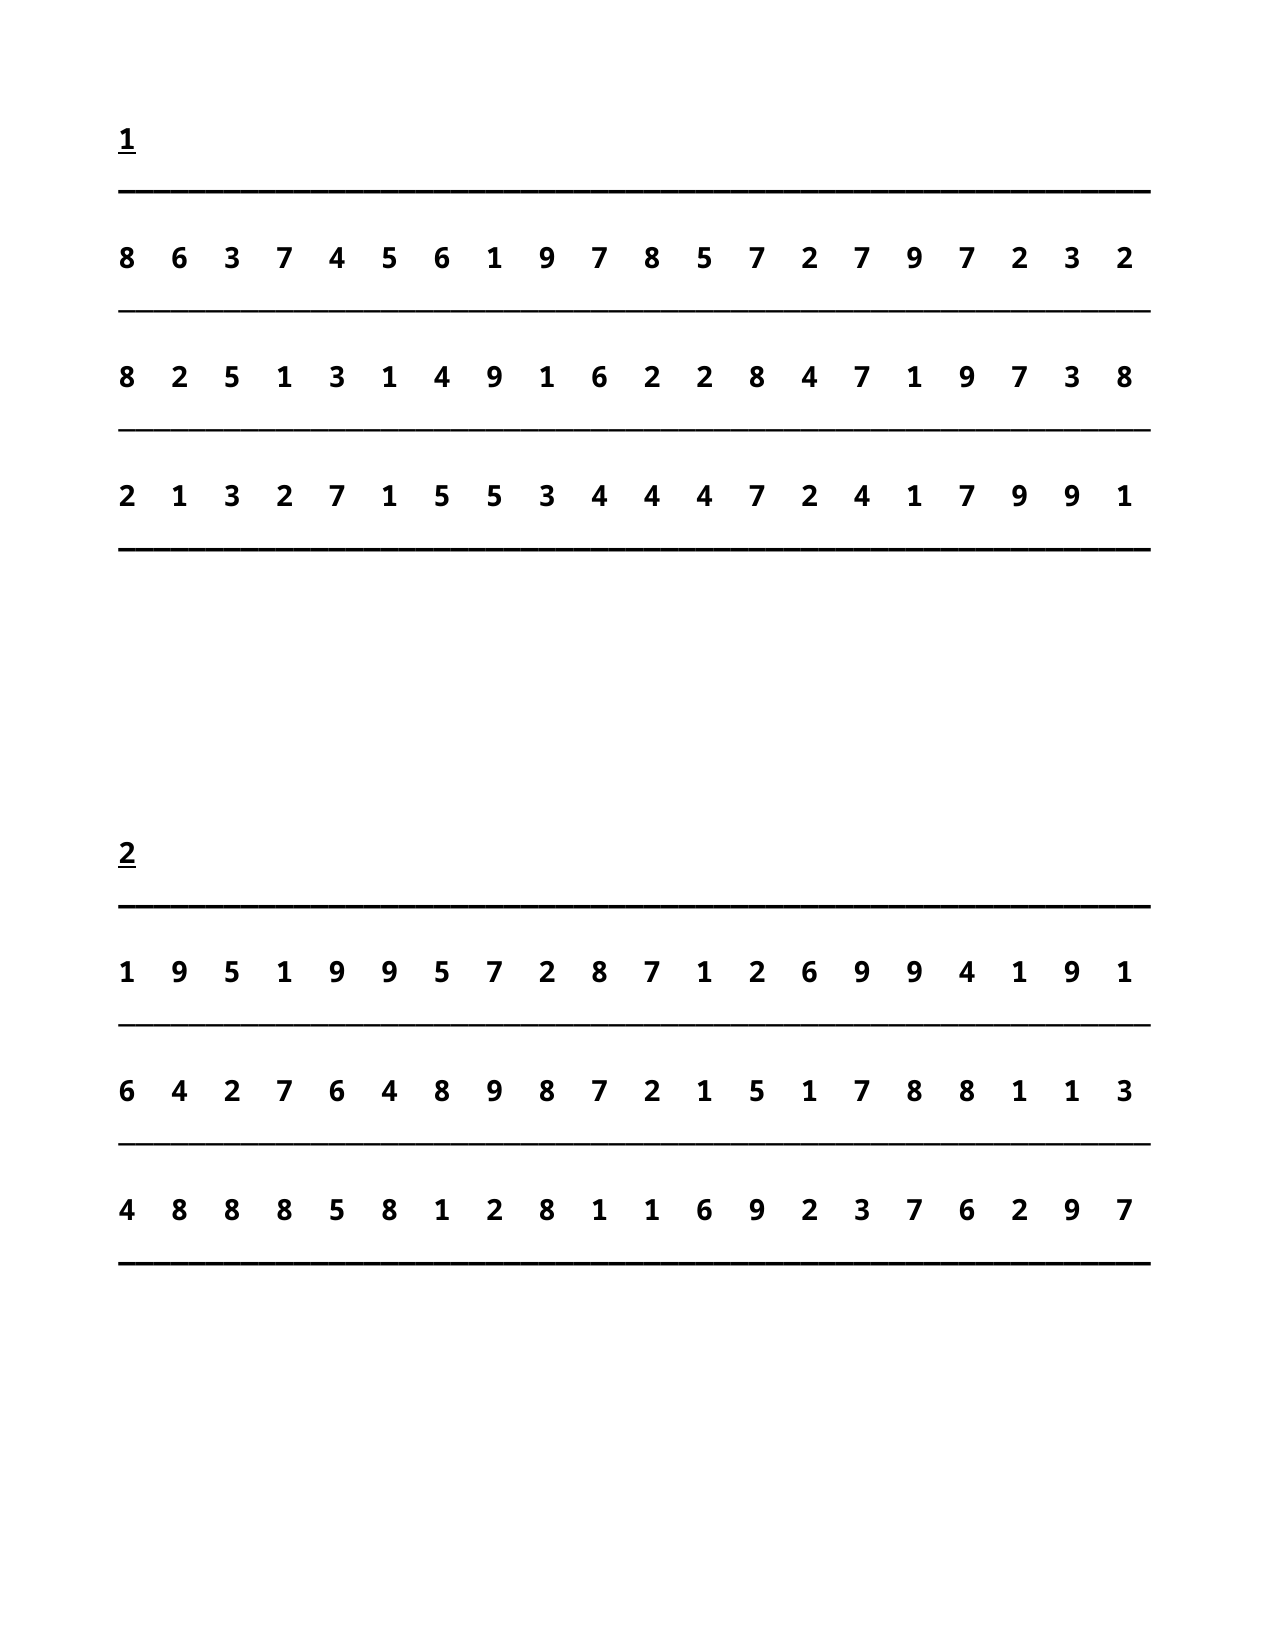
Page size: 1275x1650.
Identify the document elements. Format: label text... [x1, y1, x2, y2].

text ___________________________________________________________ [118, 1229, 1157, 1269]
text ___________________________________________________________ [118, 872, 1157, 912]
text 1 9 5 1 9 9 5 7 2 8 7 1 2 6 9 9 4 1 9 1 [118, 952, 1157, 991]
text 2 1 3 2 7 1 5 5 3 4 4 4 7 2 4 1 7 9 9 1 [118, 475, 1157, 515]
text 4 8 8 8 5 8 1 2 8 1 1 6 9 2 3 7 6 2 9 7 [118, 1190, 1157, 1229]
text ___________________________________________________________ [118, 1110, 1157, 1150]
text 2 [118, 832, 1157, 872]
text 6 4 2 7 6 4 8 9 8 7 2 1 5 1 7 8 8 1 1 3 [118, 1071, 1157, 1110]
text ___________________________________________________________ [118, 158, 1157, 197]
text 1 [118, 118, 1157, 158]
text ___________________________________________________________ [118, 396, 1157, 436]
text ___________________________________________________________ [118, 515, 1157, 555]
text ___________________________________________________________ [118, 991, 1157, 1031]
text 8 2 5 1 3 1 4 9 1 6 2 2 8 4 7 1 9 7 3 8 [118, 356, 1157, 396]
text 8 6 3 7 4 5 6 1 9 7 8 5 7 2 7 9 7 2 3 2 [118, 237, 1157, 277]
text ___________________________________________________________ [118, 277, 1157, 317]
